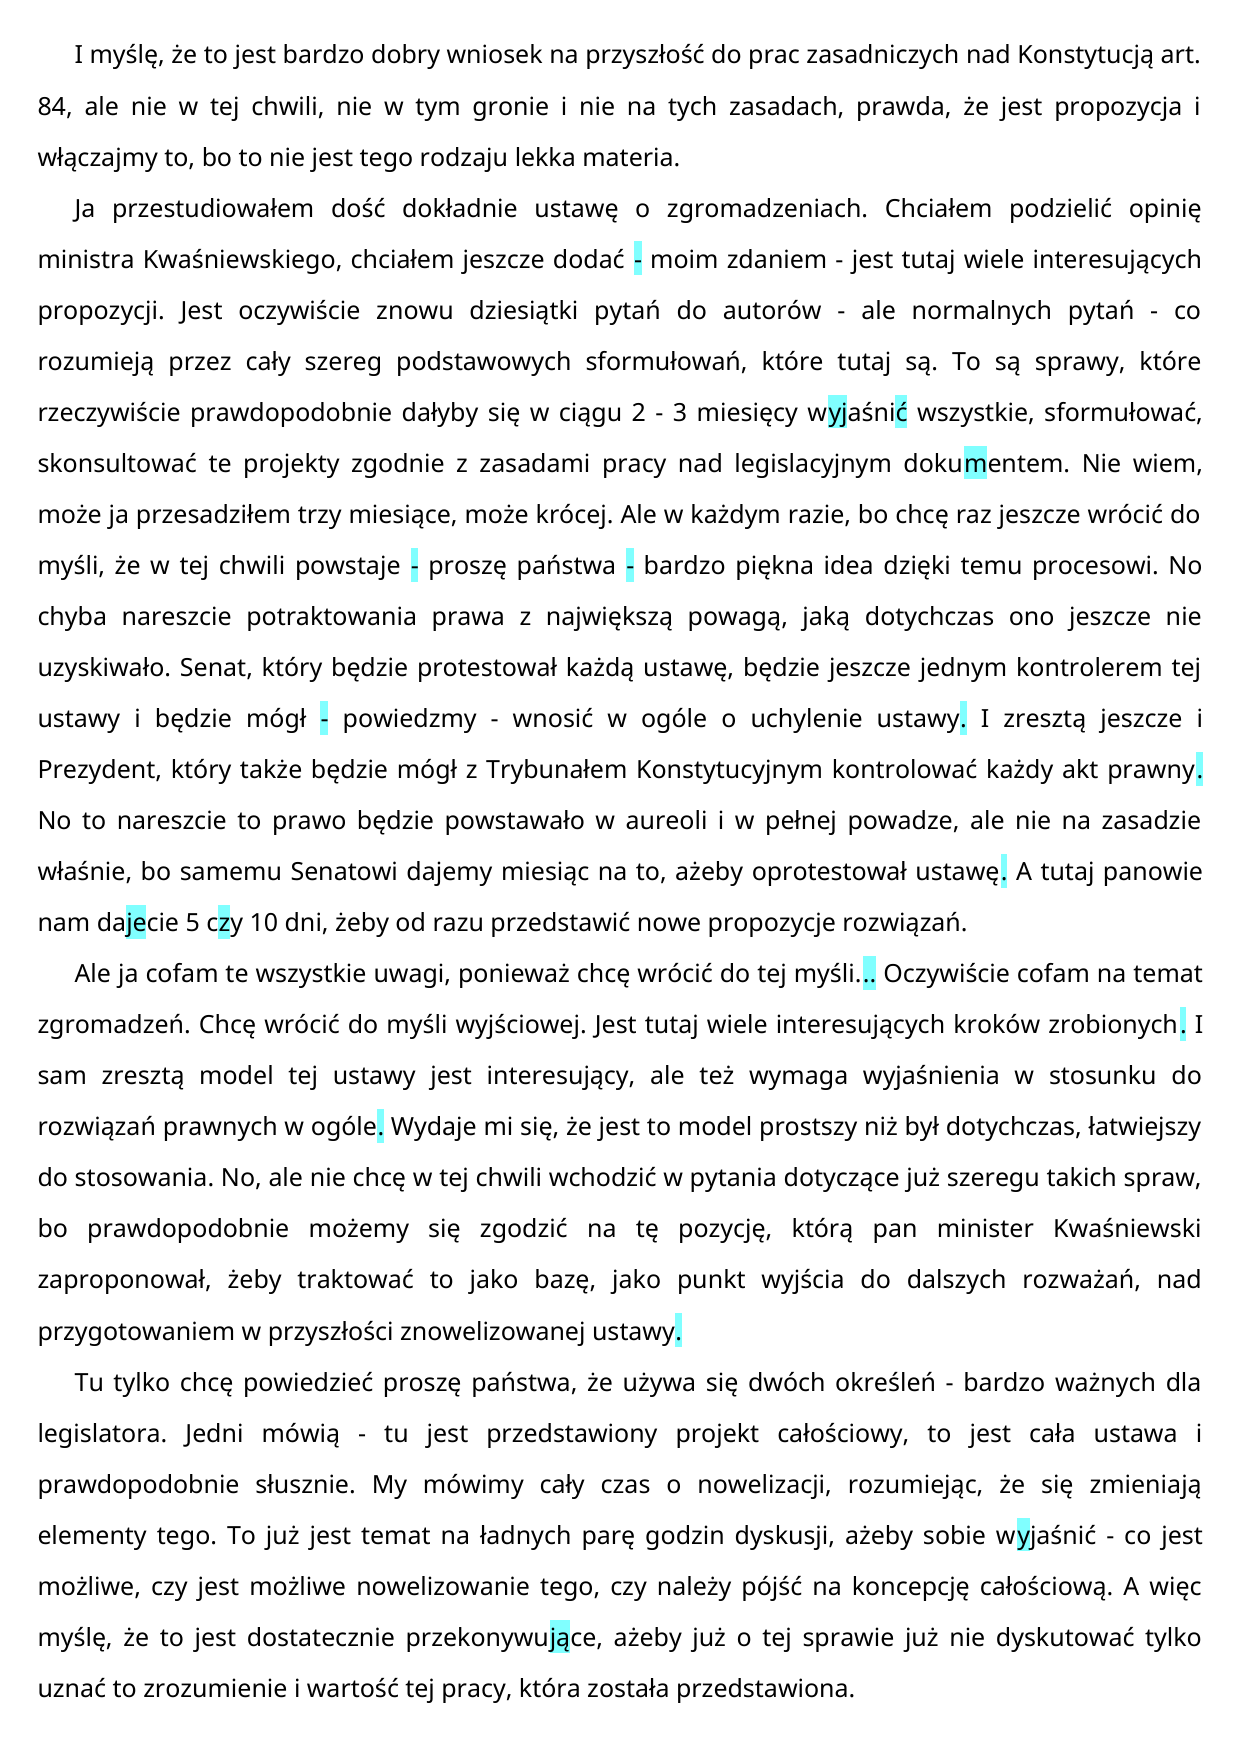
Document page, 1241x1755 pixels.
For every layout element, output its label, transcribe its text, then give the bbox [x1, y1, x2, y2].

text Ja przestudiowałem dość dokładnie ustawę o zgromadzeniach. Chciałem podzielić opinię ministra Kwaśniewskiego, chciałem jeszcze dodać - moim zdaniem - jest tutaj wiele interesujących propozycji. Jest oczywiście znowu dziesiątki pytań do autorów - ale normalnych pytań - co rozumieją przez cały szereg podstawowych sformułowań, które tutaj są. To są sprawy, które rzeczywiście prawdopodobnie dałyby się w ciągu 2 - 3 miesięcy wyjaśnić wszystkie, sformułować, skonsultować te projekty zgodnie z zasadami pracy nad legislacyjnym dokumentem. Nie wiem, może ja przesadziłem trzy miesiące, może krócej. Ale w każdym razie, bo chcę raz jeszcze wrócić do myśli, że w tej chwili powstaje - proszę państwa - bardzo piękna idea dzięki temu procesowi. No chyba nareszcie potraktowania prawa z największą powagą, jaką dotychczas ono jeszcze nie uzyskiwało. Senat, który będzie protestował każdą ustawę, będzie jeszcze jednym kontrolerem tej ustawy i będzie mógł - powiedzmy - wnosić w ogóle o uchylenie ustawy. I zresztą jeszcze i Prezydent, który także będzie mógł z Trybunałem Konstytucyjnym kontrolować każdy akt prawny. No to nareszcie to prawo będzie powstawało w aureoli i w pełnej powadze, ale nie na zasadzie właśnie, bo samemu Senatowi dajemy miesiąc na to, ażeby oprotestował ustawę. A tutaj panowie nam dajecie 5 czy 10 dni, żeby od razu przedstawić nowe propozycje rozwiązań. [37, 190, 1203, 939]
text Ale ja cofam te wszystkie uwagi, ponieważ chcę wrócić do tej myśli... Oczywiście cofam na temat zgromadzeń. Chcę wrócić do myśli wyjściowej. Jest tutaj wiele interesujących kroków zrobionych. I sam zresztą model tej ustawy jest interesujący, ale też wymaga wyjaśnienia w stosunku do rozwiązań prawnych w ogóle. Wydaje mi się, że jest to model prostszy niż był dotychczas, łatwiejszy do stosowania. No, ale nie chcę w tej chwili wchodzić w pytania dotyczące już szeregu takich spraw, bo prawdopodobnie możemy się zgodzić na tę pozycję, którą pan minister Kwaśniewski zaproponował, żeby traktować to jako bazę, jako punkt wyjścia do dalszych rozważań, nad przygotowaniem w przyszłości znowelizowanej ustawy. [37, 956, 1203, 1347]
text I myślę, że to jest bardzo dobry wniosek na przyszłość do prac zasadniczych nad Konstytucją art. 84, ale nie w tej chwili, nie w tym gronie i nie na tych zasadach, prawda, że jest propozycja i włączajmy to, bo to nie jest tego rodzaju lekka materia. [37, 37, 1203, 173]
text Tu tylko chcę powiedzieć proszę państwa, że używa się dwóch określeń - bardzo ważnych dla legislatora. Jedni mówią - tu jest przedstawiony projekt całościowy, to jest cała ustawa i prawdopodobnie słusznie. My mówimy cały czas o nowelizacji, rozumiejąc, że się zmieniają elementy tego. To już jest temat na ładnych parę godzin dyskusji, ażeby sobie wyjaśnić - co jest możliwe, czy jest możliwe nowelizowanie tego, czy należy pójść na koncepcję całościową. A więc myślę, że to jest dostatecznie przekonywujące, ażeby już o tej sprawie już nie dyskutować tylko uznać to zrozumienie i wartość tej pracy, która została przedstawiona. [37, 1364, 1203, 1704]
